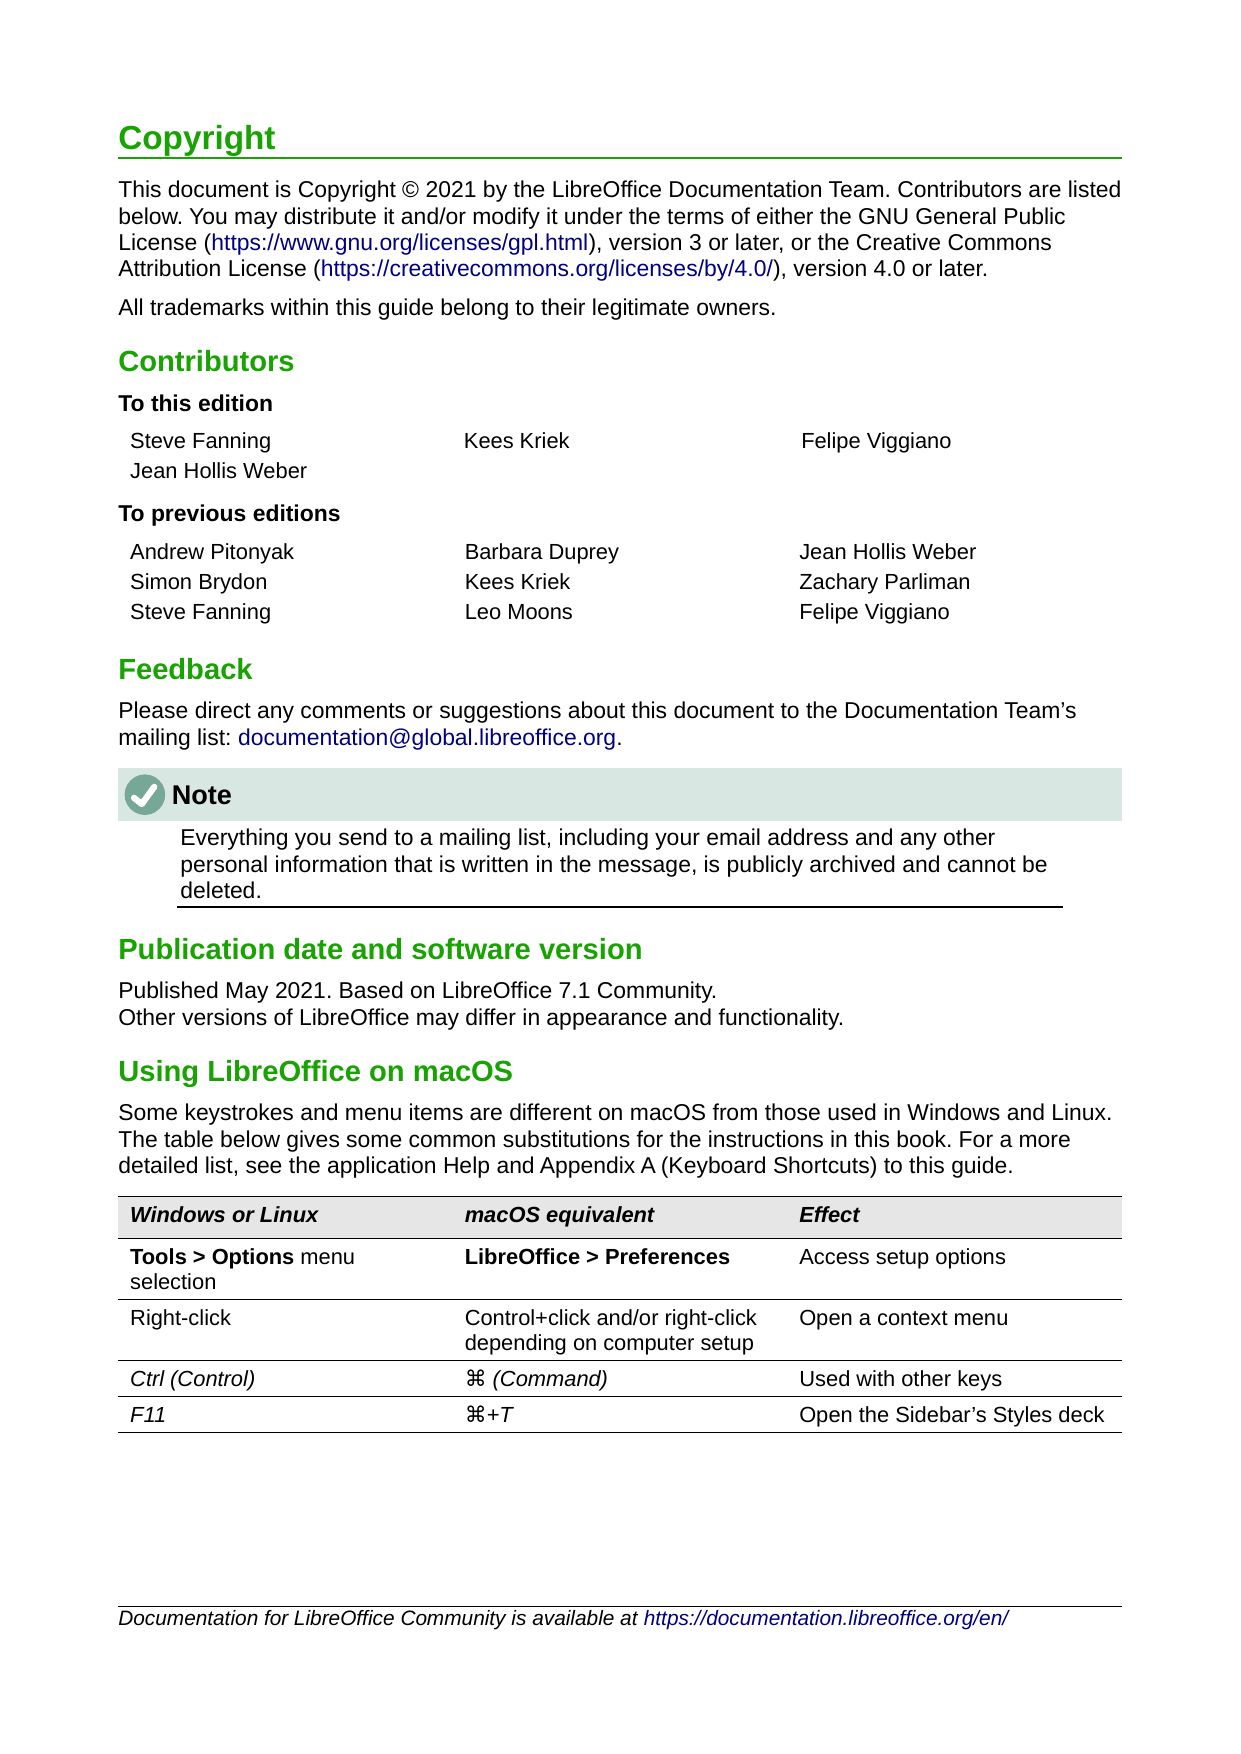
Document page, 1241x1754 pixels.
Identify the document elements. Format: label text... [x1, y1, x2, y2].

table_cell Zachary Parliman [788, 569, 1122, 599]
table_header Effect [787, 1197, 1122, 1238]
table_cell Control+click and/or right-click depending on computer setup [453, 1300, 787, 1360]
table_cell Access setup options [787, 1239, 1122, 1299]
table_cell Open a context menu [787, 1300, 1122, 1360]
table_cell Jean Hollis Weber [118, 458, 458, 488]
table_cell Right-click [118, 1300, 453, 1360]
text To this edition [118, 389, 1122, 416]
text Please direct any comments or suggestions about this document to the Documentation Team’s mailing list: documentation@global.libreoffice.org. [118, 697, 1122, 750]
table_header Steve Fanning [118, 429, 458, 458]
text To previous editions [118, 500, 1122, 526]
subtitle Feedback [118, 652, 1122, 686]
table_cell Ctrl (Control) [118, 1361, 453, 1396]
table_cell Leo Moons [453, 599, 787, 628]
table_cell Felipe Viggiano [788, 599, 1122, 628]
table_header Kees Kriek [458, 429, 789, 458]
table_cell Used with other keys [787, 1361, 1122, 1396]
subtitle Publication date and software version [118, 932, 1122, 966]
table_cell ⌘ (Command) [453, 1361, 787, 1396]
table_cell LibreOffice > Preferences [453, 1239, 787, 1299]
table_cell Tools > Options menu selection [118, 1239, 453, 1299]
table_header Andrew Pitonyak [118, 539, 453, 569]
subtitle Contributors [118, 344, 1122, 378]
text Published May 2021. Based on LibreOffice 7.1 Community. Other versions of LibreOffice may differ in appearance and functionality. [118, 977, 1122, 1030]
table_cell Steve Fanning [118, 599, 453, 628]
table_header Felipe Viggiano [789, 429, 1122, 458]
table_header Jean Hollis Weber [788, 539, 1122, 569]
table_cell Simon Brydon [118, 569, 453, 599]
text Everything you send to a mailing list, including your email address and any other personal information that is written in the message, is publicly archived and cannot be deleted. [177, 821, 1063, 906]
table_cell [789, 458, 1122, 488]
subtitle Copyright [118, 118, 1122, 157]
text All trademarks within this guide belong to their legitimate owners. [118, 294, 1122, 321]
table_cell ⌘+T [453, 1397, 787, 1432]
table_cell [458, 458, 789, 488]
table_header macOS equivalent [453, 1197, 787, 1238]
subtitle Note [118, 768, 1122, 821]
table_cell F11 [118, 1397, 453, 1432]
text This document is Copyright © 2021 by the LibreOffice Documentation Team. Contributors are listed below. You may distribute it and/or modify it under the terms of either the GNU General Public License (https://www.gnu.org/licenses/gpl.html), version 3 or later, or the Creative Commons Attribution License (https://creativecommons.org/licenses/by/4.0/), version 4.0 or later. [118, 176, 1122, 282]
table_cell Kees Kriek [453, 569, 787, 599]
table_header Barbara Duprey [453, 539, 787, 569]
table_cell Open the Sidebar’s Styles deck [787, 1397, 1122, 1432]
text Some keystrokes and menu items are different on macOS from those used in Windows and Linux. The table below gives some common substitutions for the instructions in this book. For a more detailed list, see the application Help and Appendix A (Keyboard Shortcuts) to this guide. [118, 1099, 1122, 1178]
subtitle Using LibreOffice on macOS [118, 1054, 1122, 1087]
table_header Windows or Linux [118, 1197, 453, 1238]
